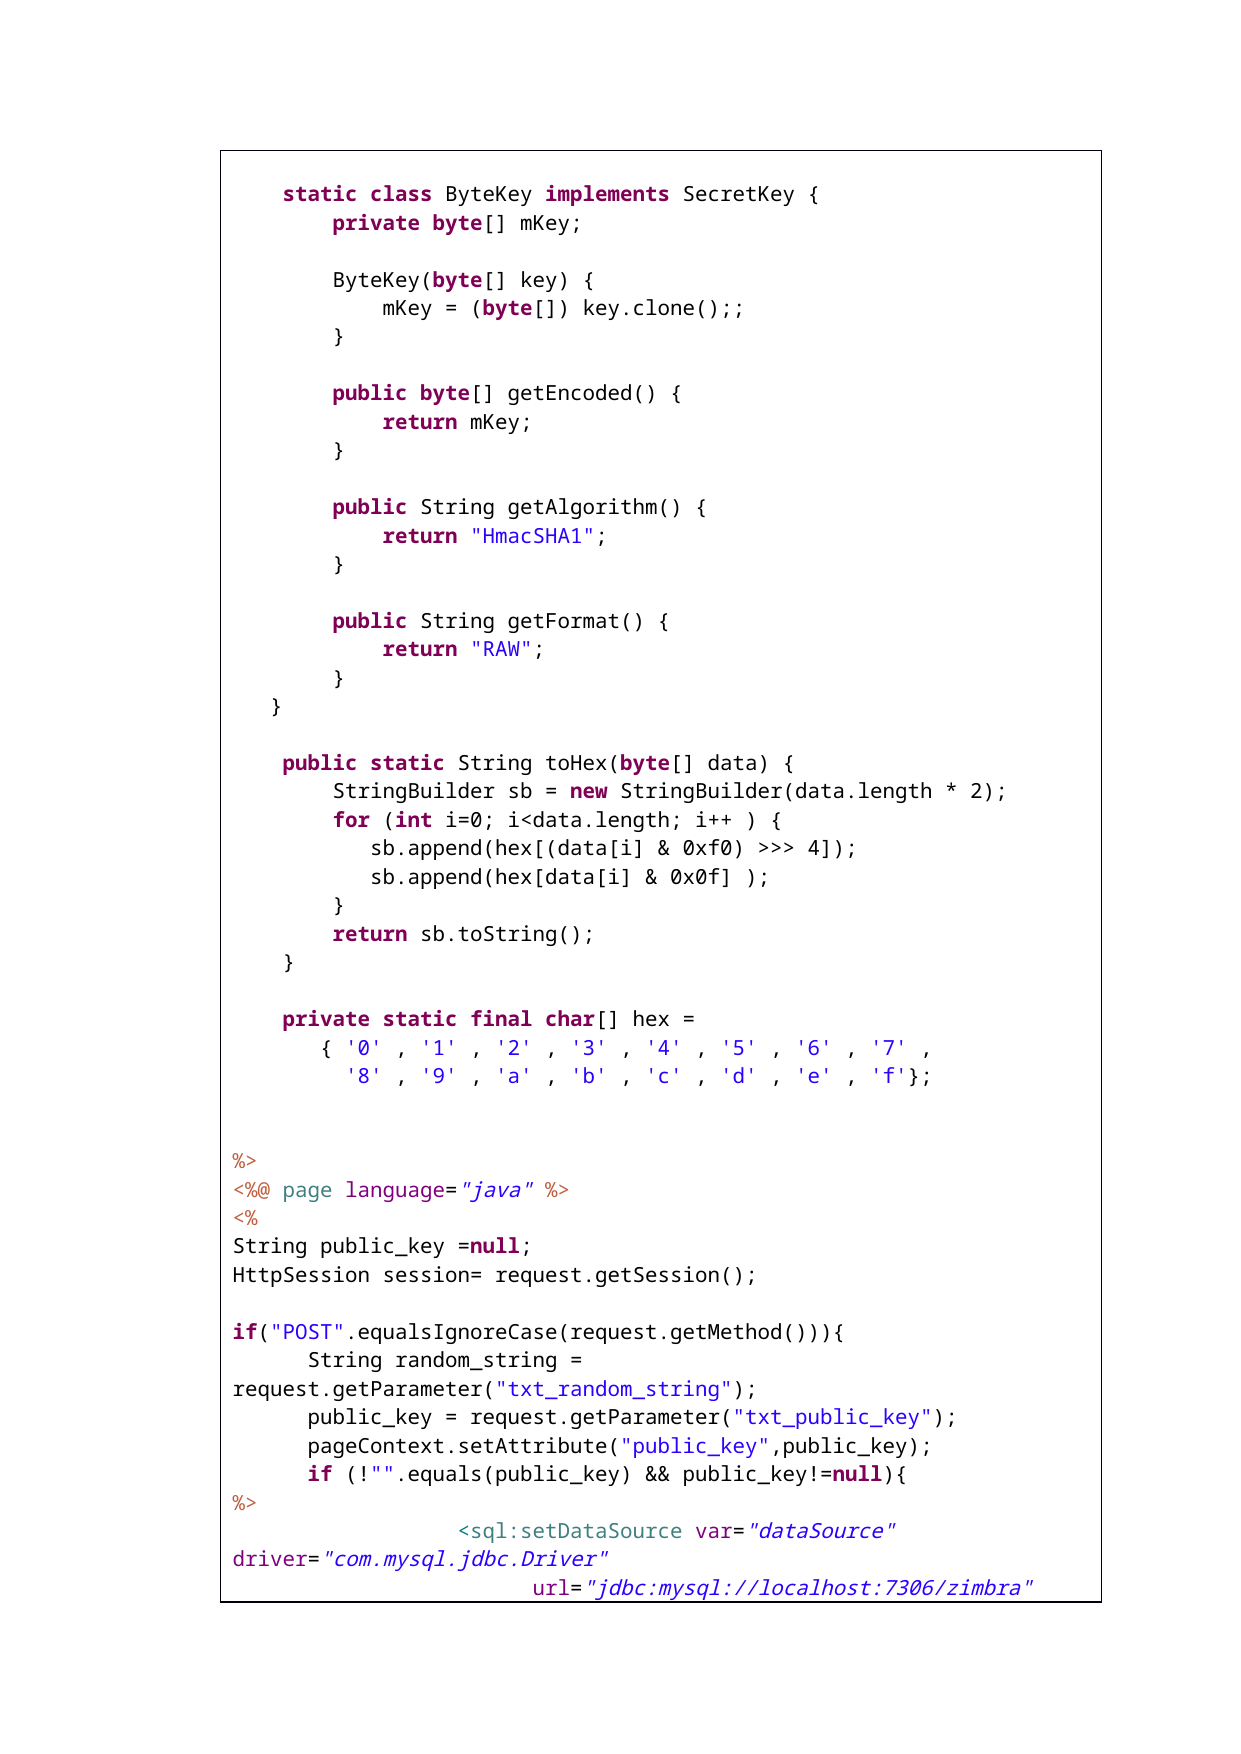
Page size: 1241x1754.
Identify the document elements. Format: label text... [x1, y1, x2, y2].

table_header static class ByteKey implements SecretKey { private byte[] mKey; ByteKey(byte[] key) { mKey = (byte[]) key.clone();; } public byte[] getEncoded() { return mKey; } public String getAlgorithm() { return "HmacSHA1"; } public String getFormat() { return "RAW"; } } public static String toHex(byte[] data) { StringBuilder sb = new StringBuilder(data.length * 2); for (int i=0; i<data.length; i++ ) { sb.append(hex[(data[i] & 0xf0) >>> 4]); sb.append(hex[data[i] & 0x0f] ); } return sb.toString(); } private static final char[] hex = { '0' , '1' , '2' , '3' , '4' , '5' , '6' , '7' , '8' , '9' , 'a' , 'b' , 'c' , 'd' , 'e' , 'f'}; %> <%@ page language="java" %> <% String public_key =null; HttpSession session= request.getSession(); if("POST".equalsIgnoreCase(request.getMethod())){ String random_string = request.getParameter("txt_random_string"); public_key = request.getParameter("txt_public_key"); pageContext.setAttribute("public_key",public_key); if (!"".equals(public_key) && public_key!=null){ %> <sql:setDataSource var="dataSource" driver="com.mysql.jdbc.Driver" url="jdbc:mysql://localhost:7306/zimbra" [221, 151, 1101, 1601]
